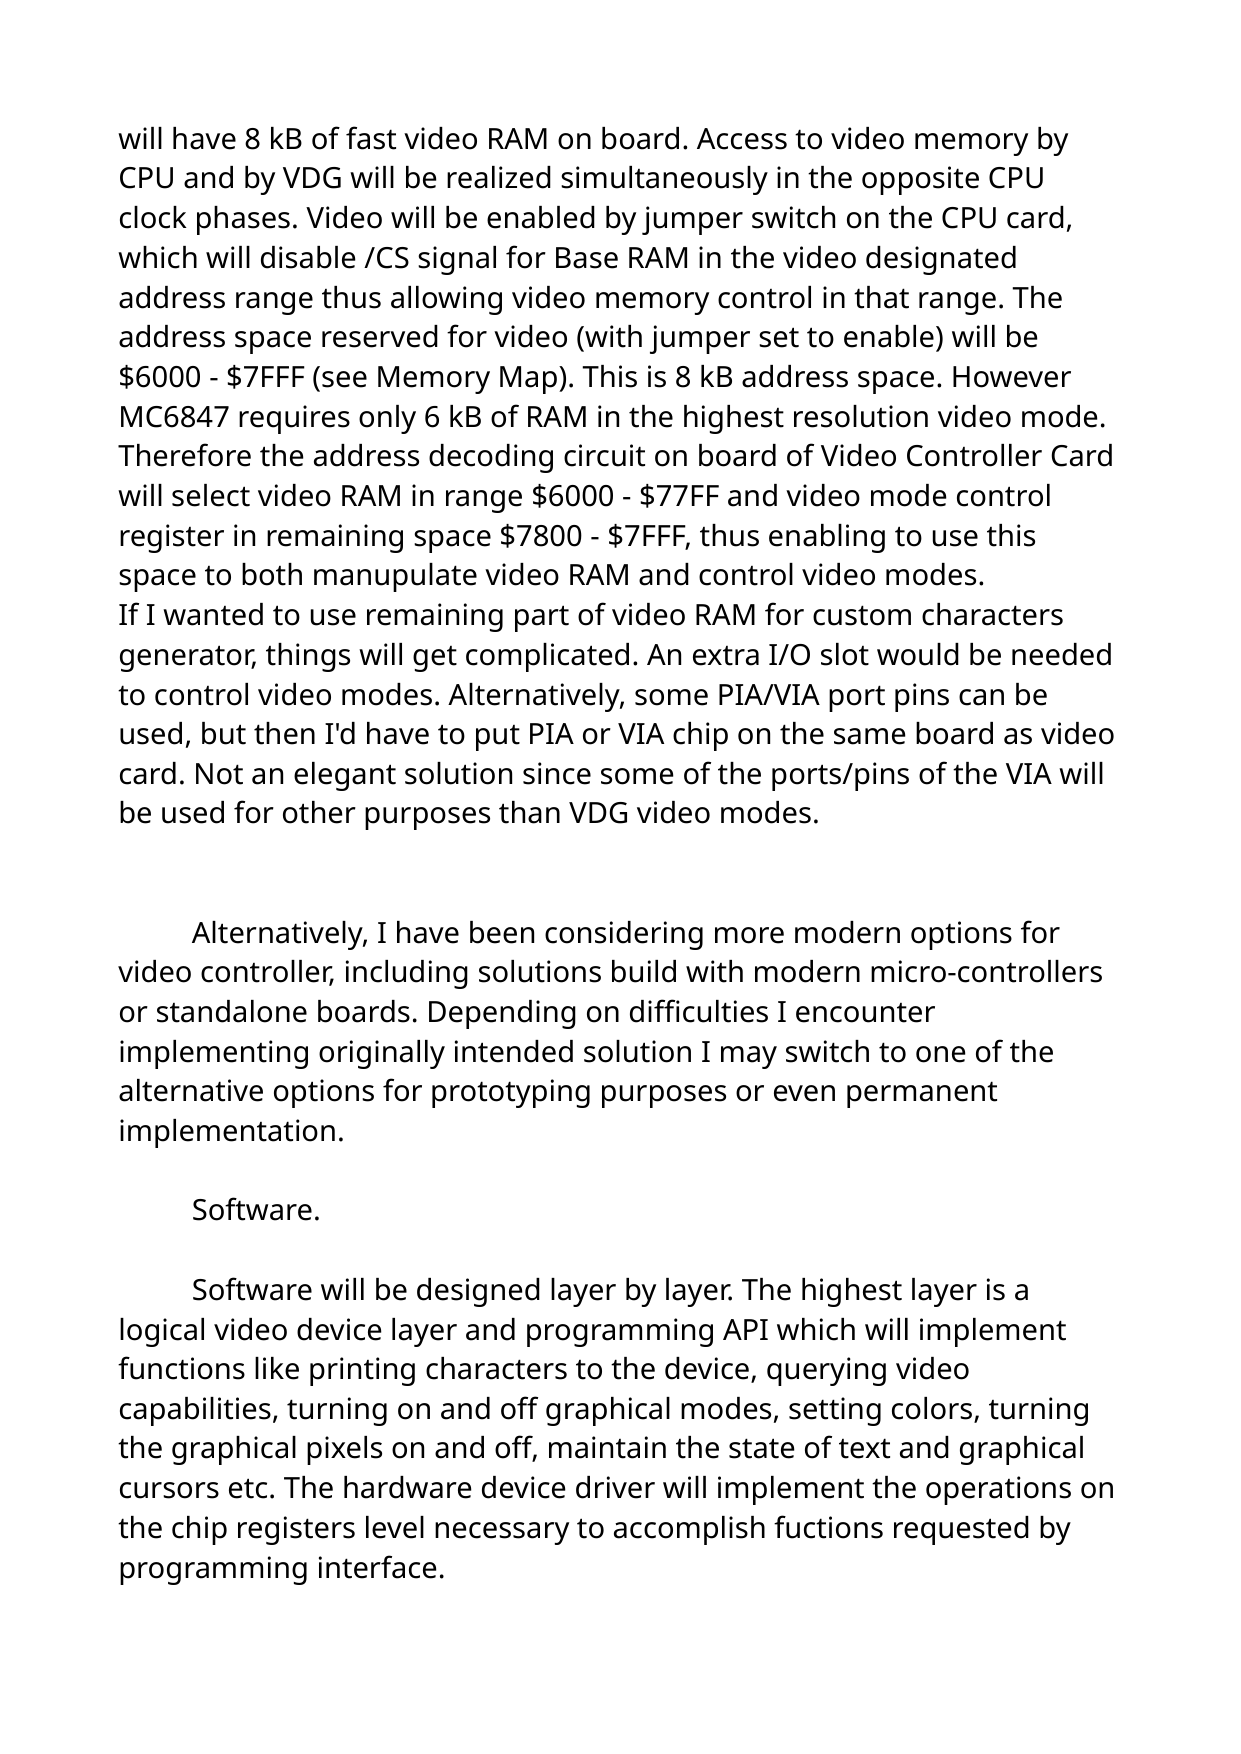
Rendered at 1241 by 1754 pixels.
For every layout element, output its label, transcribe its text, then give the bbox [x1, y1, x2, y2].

text Alternatively, I have been considering more modern options for video controller, including solutions build with modern micro-controllers or standalone boards. Depending on difficulties I encounter implementing originally intended solution I may switch to one of the alternative options for prototyping purposes or even permanent implementation. [118, 912, 1122, 1150]
text will have 8 kB of fast video RAM on board. Access to video memory by CPU and by VDG will be realized simultaneously in the opposite CPU clock phases. Video will be enabled by jumper switch on the CPU card, which will disable /CS signal for Base RAM in the video designated address range thus allowing video memory control in that range. The address space reserved for video (with jumper set to enable) will be $6000 - $7FFF (see Memory Map). This is 8 kB address space. However MC6847 requires only 6 kB of RAM in the highest resolution video mode. Therefore the address decoding circuit on board of Video Controller Card will select video RAM in range $6000 - $77FF and video mode control register in remaining space $7800 - $7FFF, thus enabling to use this space to both manupulate video RAM and control video modes. [118, 118, 1122, 594]
text Software will be designed layer by layer. The highest layer is a logical video device layer and programming API which will implement functions like printing characters to the device, querying video capabilities, turning on and off graphical modes, setting colors, turning the graphical pixels on and off, maintain the state of text and graphical cursors etc. The hardware device driver will implement the operations on the chip registers level necessary to accomplish fuctions requested by programming interface. [118, 1269, 1122, 1587]
text Software. [118, 1190, 1122, 1229]
text If I wanted to use remaining part of video RAM for custom characters generator, things will get complicated. An extra I/O slot would be needed to control video modes. Alternatively, some PIA/VIA port pins can be used, but then I'd have to put PIA or VIA chip on the same board as video card. Not an elegant solution since some of the ports/pins of the VIA will be used for other purposes than VDG video modes. [118, 594, 1122, 832]
